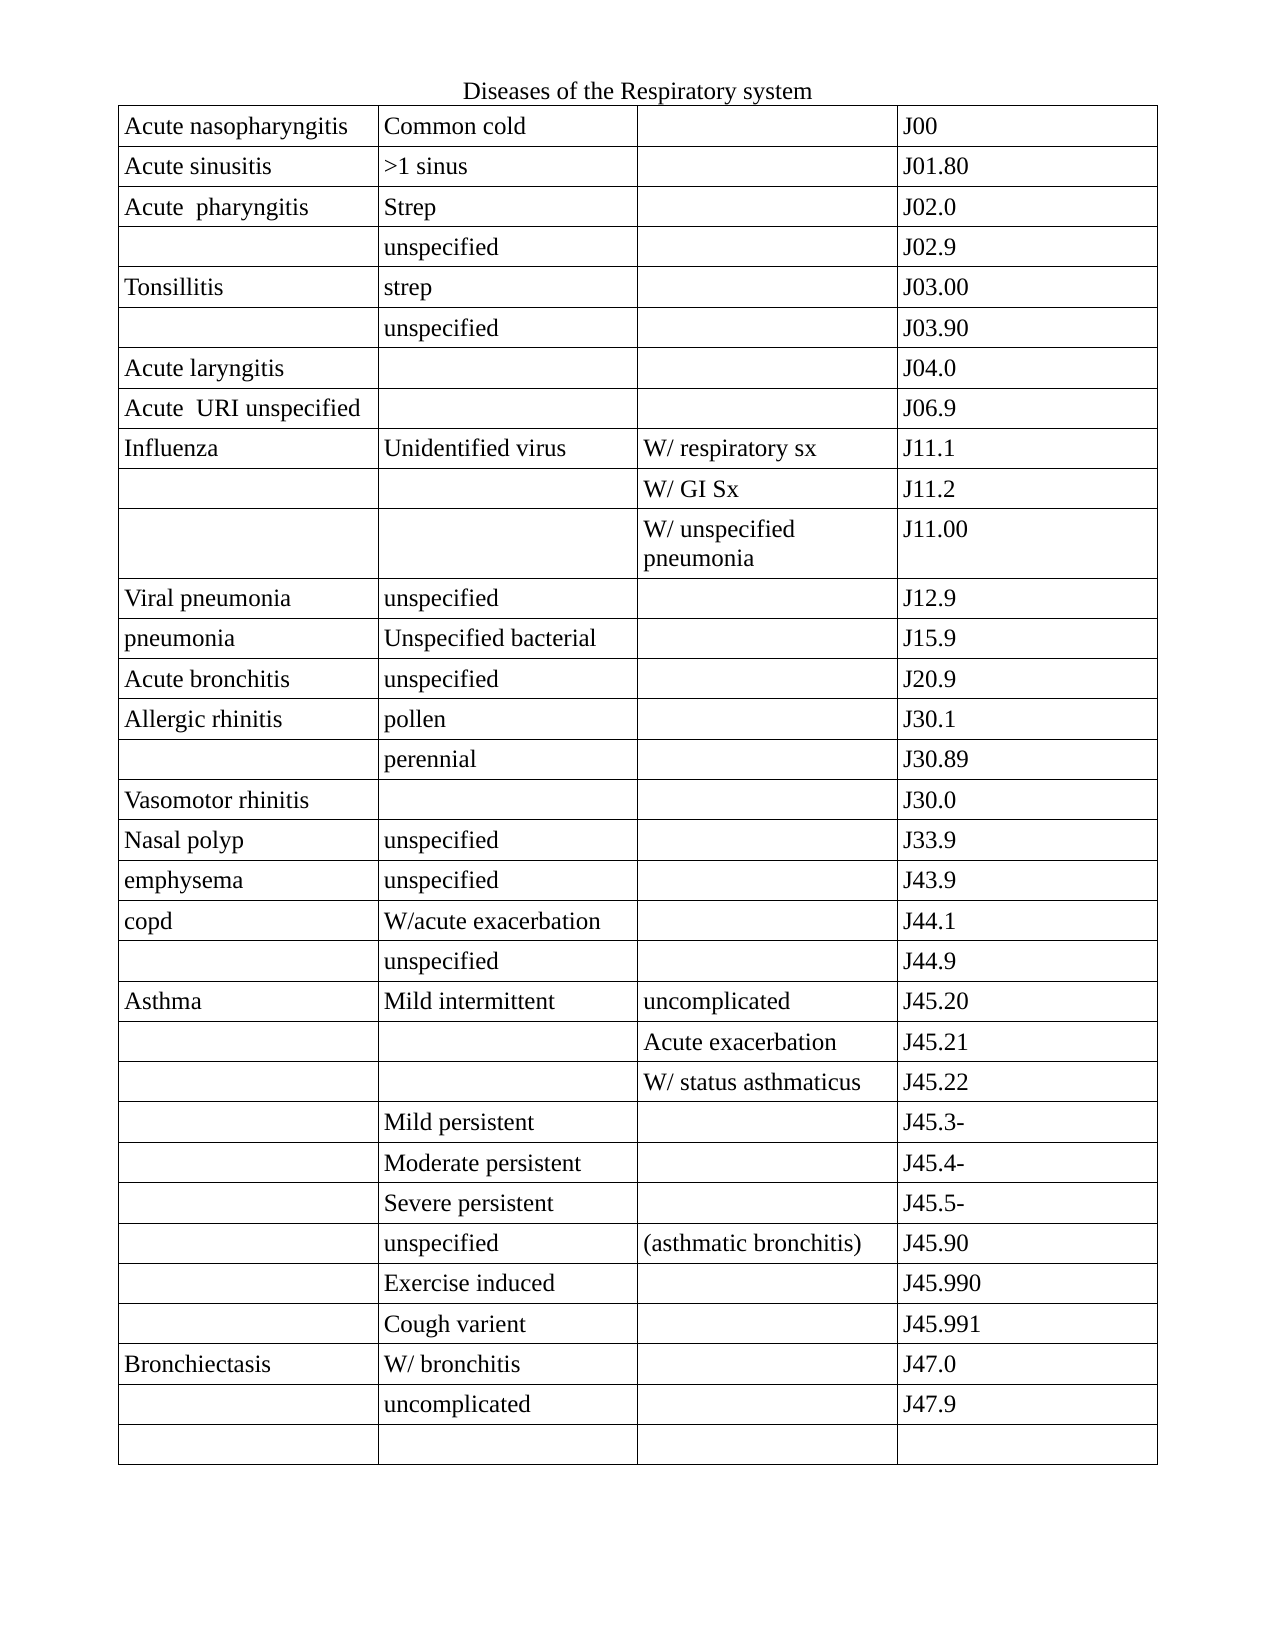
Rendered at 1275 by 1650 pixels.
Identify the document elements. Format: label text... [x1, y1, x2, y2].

table_cell J15.9 [898, 619, 1157, 658]
table_cell W/ GI Sx [638, 469, 897, 508]
table_cell Moderate persistent [379, 1143, 637, 1182]
table_cell [638, 1385, 897, 1424]
table_header [638, 106, 897, 146]
table_cell [379, 1062, 637, 1101]
table_cell Acute exacerbation [638, 1022, 897, 1061]
table_cell [638, 1264, 897, 1303]
table_cell perennial [379, 740, 637, 779]
table_cell J11.00 [898, 509, 1157, 577]
table_cell [119, 308, 378, 347]
table_cell (asthmatic bronchitis) [638, 1224, 897, 1263]
table_cell Unidentified virus [379, 429, 637, 468]
table_cell [119, 1304, 378, 1343]
table_cell Nasal polyp [119, 820, 378, 859]
table_cell [379, 389, 637, 428]
table_cell J03.00 [898, 267, 1157, 307]
table_cell [119, 1224, 378, 1263]
table_cell [638, 579, 897, 618]
table_cell Vasomotor rhinitis [119, 780, 378, 819]
table_cell [638, 699, 897, 739]
table_cell Acute pharyngitis [119, 187, 378, 226]
table_cell [638, 1425, 897, 1464]
table_cell uncomplicated [379, 1385, 637, 1424]
table_cell [638, 780, 897, 819]
table_cell [638, 227, 897, 266]
table_cell W/ bronchitis [379, 1344, 637, 1384]
table_cell unspecified [379, 1224, 637, 1263]
table_cell [379, 1022, 637, 1061]
table_cell unspecified [379, 579, 637, 618]
table_cell J47.9 [898, 1385, 1157, 1424]
table_cell W/acute exacerbation [379, 901, 637, 940]
table_header Common cold [379, 106, 637, 146]
table_cell Acute sinusitis [119, 147, 378, 186]
table_cell [119, 1183, 378, 1222]
table_cell Tonsillitis [119, 267, 378, 307]
table_cell unspecified [379, 227, 637, 266]
table_cell Severe persistent [379, 1183, 637, 1222]
table_cell unspecified [379, 659, 637, 698]
table_cell J45.5- [898, 1183, 1157, 1222]
table_cell emphysema [119, 861, 378, 900]
table_cell J04.0 [898, 348, 1157, 387]
table_cell [379, 469, 637, 508]
table_cell Influenza [119, 429, 378, 468]
table_cell J47.0 [898, 1344, 1157, 1384]
table_cell [119, 509, 378, 577]
table_cell Allergic rhinitis [119, 699, 378, 739]
table_header Acute nasopharyngitis [119, 106, 378, 146]
table_cell Acute URI unspecified [119, 389, 378, 428]
table_cell [638, 308, 897, 347]
table_cell [119, 469, 378, 508]
table_cell J45.4- [898, 1143, 1157, 1182]
table_cell pneumonia [119, 619, 378, 658]
table_cell J30.1 [898, 699, 1157, 739]
table_cell J01.80 [898, 147, 1157, 186]
table_cell [638, 267, 897, 307]
table_cell [638, 389, 897, 428]
table_cell [379, 348, 637, 387]
table_cell [638, 861, 897, 900]
table_cell unspecified [379, 941, 637, 981]
table_cell J30.0 [898, 780, 1157, 819]
table_cell [638, 147, 897, 186]
table_cell [898, 1425, 1157, 1464]
table_cell [119, 941, 378, 981]
table_cell Acute bronchitis [119, 659, 378, 698]
table_cell [119, 740, 378, 779]
table_cell W/ unspecified pneumonia [638, 509, 897, 577]
table_cell [638, 659, 897, 698]
table_cell [119, 1264, 378, 1303]
table_cell Unspecified bacterial [379, 619, 637, 658]
table_cell [119, 1102, 378, 1142]
table_cell [638, 820, 897, 859]
table_cell [638, 941, 897, 981]
table_cell J45.3- [898, 1102, 1157, 1142]
table_cell J12.9 [898, 579, 1157, 618]
table_header J00 [898, 106, 1157, 146]
table_cell J44.1 [898, 901, 1157, 940]
table_cell [119, 1143, 378, 1182]
table_cell [379, 509, 637, 577]
table_cell J45.20 [898, 982, 1157, 1021]
table_cell W/ respiratory sx [638, 429, 897, 468]
table_cell J06.9 [898, 389, 1157, 428]
table_cell [119, 1425, 378, 1464]
table_cell J43.9 [898, 861, 1157, 900]
table_cell Bronchiectasis [119, 1344, 378, 1384]
table_cell [638, 619, 897, 658]
table_cell [119, 1062, 378, 1101]
table_cell J45.990 [898, 1264, 1157, 1303]
table_cell >1 sinus [379, 147, 637, 186]
table_cell Mild intermittent [379, 982, 637, 1021]
table_cell [638, 740, 897, 779]
table_cell [638, 187, 897, 226]
table_cell Strep [379, 187, 637, 226]
table_cell [638, 1143, 897, 1182]
table_cell [379, 780, 637, 819]
table_cell uncomplicated [638, 982, 897, 1021]
table_cell J03.90 [898, 308, 1157, 347]
table_cell J45.22 [898, 1062, 1157, 1101]
table_cell Exercise induced [379, 1264, 637, 1303]
table_cell J02.0 [898, 187, 1157, 226]
table_cell unspecified [379, 308, 637, 347]
table_cell [638, 901, 897, 940]
table_cell [119, 1385, 378, 1424]
table_cell J30.89 [898, 740, 1157, 779]
table_cell unspecified [379, 820, 637, 859]
table_cell Acute laryngitis [119, 348, 378, 387]
table_cell [638, 1102, 897, 1142]
table_cell Asthma [119, 982, 378, 1021]
table_cell J20.9 [898, 659, 1157, 698]
table_cell pollen [379, 699, 637, 739]
table_cell J02.9 [898, 227, 1157, 266]
table_cell J33.9 [898, 820, 1157, 859]
table_cell [638, 1304, 897, 1343]
table_cell [638, 348, 897, 387]
table_cell J11.2 [898, 469, 1157, 508]
table_cell Cough varient [379, 1304, 637, 1343]
table_cell [638, 1344, 897, 1384]
table_cell [379, 1425, 637, 1464]
table_cell [119, 227, 378, 266]
table_cell J11.1 [898, 429, 1157, 468]
table_cell unspecified [379, 861, 637, 900]
table_cell [638, 1183, 897, 1222]
table_cell J45.991 [898, 1304, 1157, 1343]
table_cell J44.9 [898, 941, 1157, 981]
table_cell copd [119, 901, 378, 940]
table_cell J45.90 [898, 1224, 1157, 1263]
table_cell Viral pneumonia [119, 579, 378, 618]
table_cell J45.21 [898, 1022, 1157, 1061]
table_cell [119, 1022, 378, 1061]
table_cell Mild persistent [379, 1102, 637, 1142]
table_cell W/ status asthmaticus [638, 1062, 897, 1101]
table_cell strep [379, 267, 637, 307]
text Diseases of the Respiratory system [118, 76, 1157, 105]
